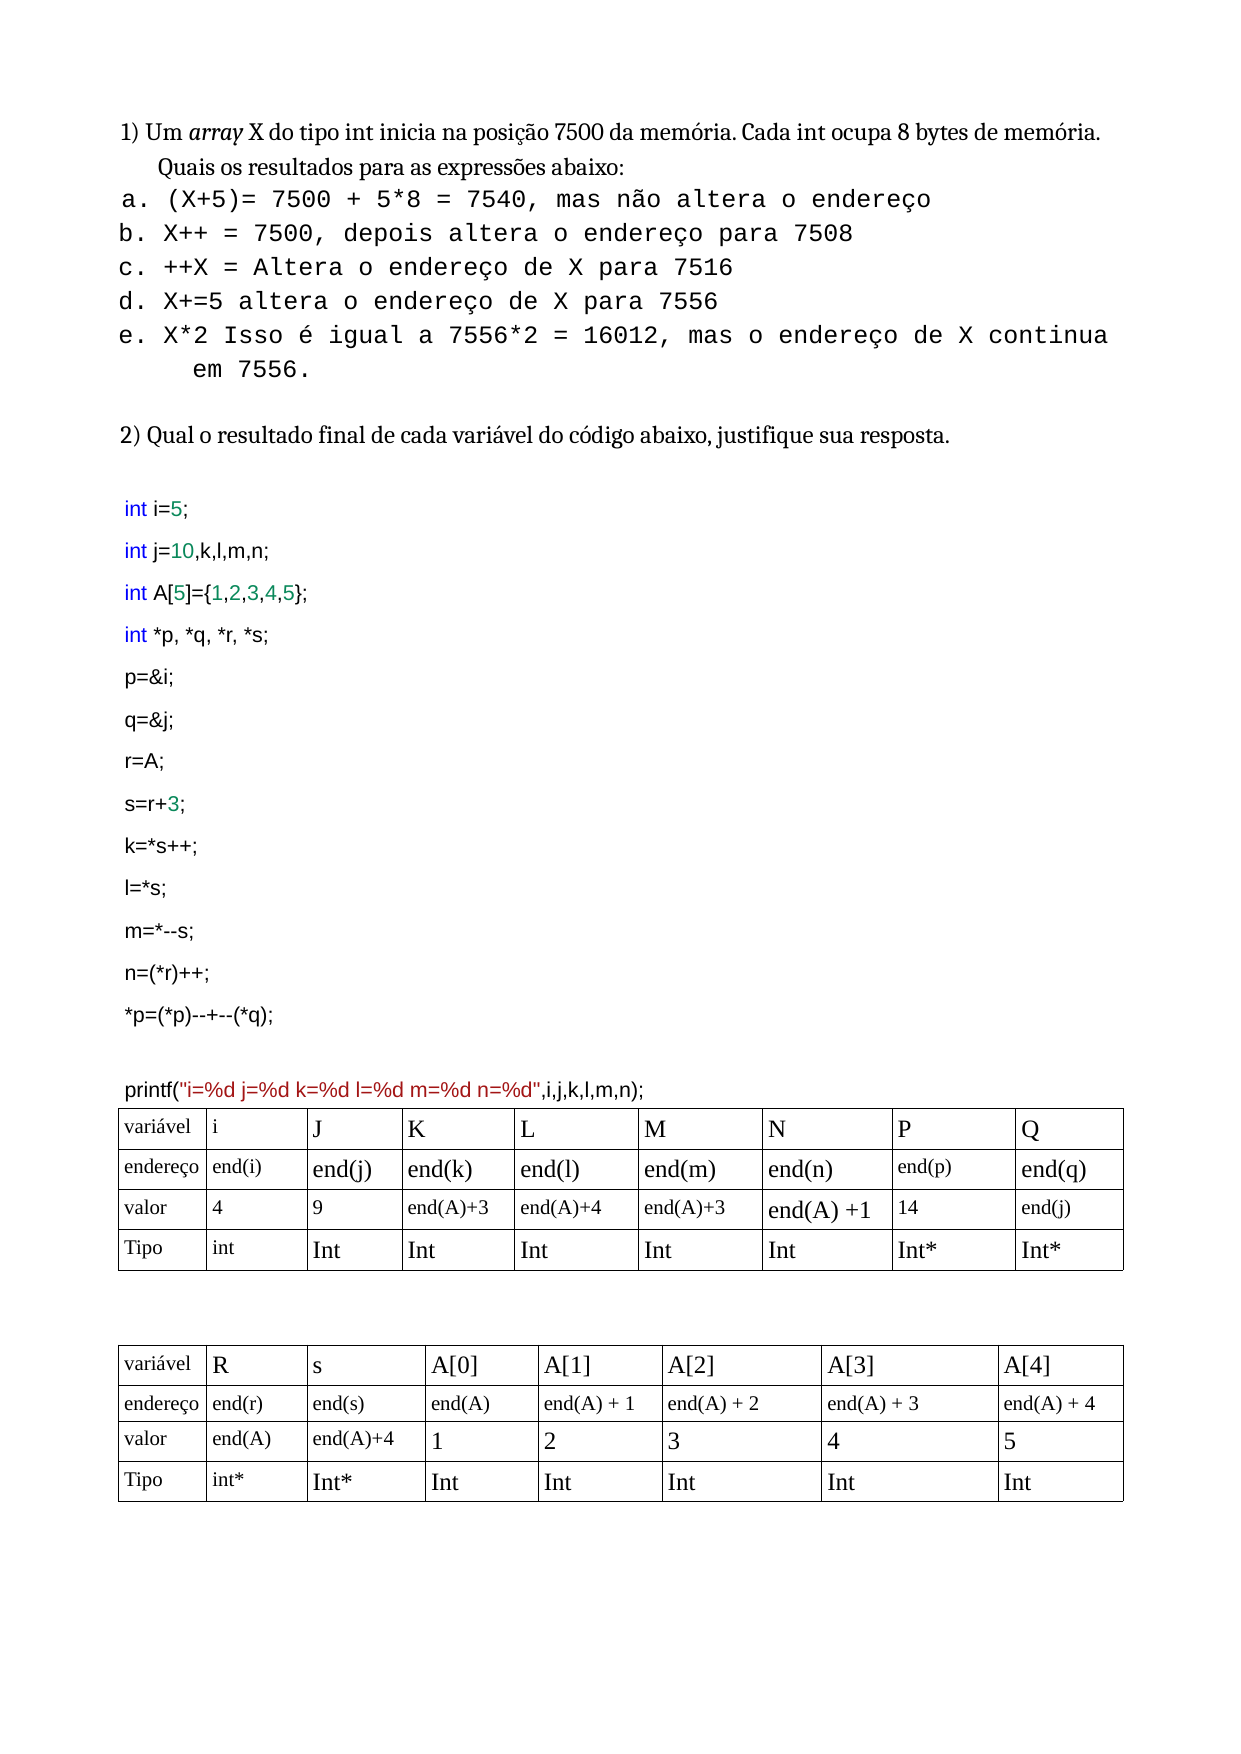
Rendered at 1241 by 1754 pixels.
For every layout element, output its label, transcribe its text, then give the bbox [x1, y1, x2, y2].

text l=*s; [118, 872, 1122, 901]
text b. X++ = 7500, depois altera o endereço para 7508 [118, 221, 1122, 249]
table_cell end(j) [308, 1150, 402, 1189]
text q=&j; [118, 704, 1122, 732]
table_header i [207, 1109, 307, 1149]
table_header A[2] [663, 1346, 821, 1385]
table_cell end(l) [515, 1150, 638, 1189]
table_cell end(A) +1 [763, 1190, 892, 1229]
table_cell Int [663, 1462, 821, 1501]
table_cell valor [119, 1190, 206, 1229]
text *p=(*p)--+--(*q); [118, 999, 1122, 1028]
table_cell int* [207, 1462, 307, 1501]
table_header P [893, 1109, 1015, 1149]
table_cell end(j) [1016, 1190, 1123, 1229]
text m=*--s; [118, 915, 1122, 943]
text k=*s++; [118, 830, 1122, 859]
table_header N [763, 1109, 892, 1149]
table_cell Int* [893, 1230, 1015, 1269]
table_cell Tipo [119, 1230, 206, 1269]
table_cell end(m) [639, 1150, 762, 1189]
table_cell end(A) + 3 [822, 1386, 998, 1421]
table_header A[3] [822, 1346, 998, 1385]
table_cell int [207, 1230, 307, 1269]
table_cell 2 [539, 1422, 662, 1461]
table_header A[0] [426, 1346, 538, 1385]
text int A[5]={1,2,3,4,5}; [118, 577, 1122, 606]
table_cell 5 [999, 1422, 1123, 1461]
table_cell Int [403, 1230, 514, 1269]
table_cell Int [539, 1462, 662, 1501]
table_cell Int [999, 1462, 1123, 1501]
text c. ++X = Altera o endereço de X para 7516 [118, 255, 1122, 283]
text r=A; [118, 746, 1122, 774]
text s=r+3; [118, 788, 1122, 817]
table_header variável [119, 1109, 206, 1149]
table_cell end(A)+3 [403, 1190, 514, 1229]
table_cell end(q) [1016, 1150, 1123, 1189]
text e. X*2 Isso é igual a 7556*2 = 16012, mas o endereço de X continua em 7556. [118, 323, 1122, 385]
table_cell Int [639, 1230, 762, 1269]
table_header Q [1016, 1109, 1123, 1149]
table_cell Int* [308, 1462, 425, 1501]
table_cell endereço [119, 1386, 206, 1421]
table_header J [308, 1109, 402, 1149]
table_cell 1 [426, 1422, 538, 1461]
table_header variável [119, 1346, 206, 1385]
table_cell end(p) [893, 1150, 1015, 1189]
text 1) Um array X do tipo int inicia na posição 7500 da memória. Cada int ocupa 8 bytes de memória. Quais os resultados para as expressões abaixo: [121, 118, 1122, 181]
table_cell end(A) + 1 [539, 1386, 662, 1421]
table_cell Int [515, 1230, 638, 1269]
table_cell end(A) + 2 [663, 1386, 821, 1421]
table_cell end(A) [426, 1386, 538, 1421]
text printf("i=%d j=%d k=%d l=%d m=%d n=%d",i,j,k,l,m,n); [118, 1074, 1122, 1103]
table_cell end(s) [308, 1386, 425, 1421]
table_header M [639, 1109, 762, 1149]
text p=&i; [118, 661, 1122, 690]
text d. X+=5 altera o endereço de X para 7556 [118, 289, 1122, 317]
table_cell 4 [822, 1422, 998, 1461]
table_cell Int [426, 1462, 538, 1501]
text a. (X+5)= 7500 + 5*8 = 7540, mas não altera o endereço [121, 187, 1122, 215]
text 2) Qual o resultado final de cada variável do código abaixo, justifique sua resposta. [120, 421, 1122, 449]
table_header A[4] [999, 1346, 1123, 1385]
table_header L [515, 1109, 638, 1149]
table_cell end(k) [403, 1150, 514, 1189]
text int *p, *q, *r, *s; [118, 619, 1122, 648]
text n=(*r)++; [118, 957, 1122, 986]
table_header K [403, 1109, 514, 1149]
table_header R [207, 1346, 307, 1385]
text int j=10,k,l,m,n; [118, 535, 1122, 563]
table_cell Int* [1016, 1230, 1123, 1269]
table_cell 3 [663, 1422, 821, 1461]
table_cell 4 [207, 1190, 307, 1229]
table_cell Tipo [119, 1462, 206, 1501]
table_header A[1] [539, 1346, 662, 1385]
table_cell valor [119, 1422, 206, 1461]
table_cell Int [822, 1462, 998, 1501]
table_header s [308, 1346, 425, 1385]
table_cell end(A) + 4 [999, 1386, 1123, 1421]
table_cell end(A) [207, 1422, 307, 1461]
table_cell endereço [119, 1150, 206, 1189]
table_cell end(A)+4 [515, 1190, 638, 1229]
table_cell end(r) [207, 1386, 307, 1421]
table_cell end(A)+3 [639, 1190, 762, 1229]
text int i=5; [118, 493, 1122, 522]
table_cell 14 [893, 1190, 1015, 1229]
table_cell end(n) [763, 1150, 892, 1189]
table_cell Int [308, 1230, 402, 1269]
table_cell Int [763, 1230, 892, 1269]
table_cell end(i) [207, 1150, 307, 1189]
table_cell end(A)+4 [308, 1422, 425, 1461]
table_cell 9 [308, 1190, 402, 1229]
